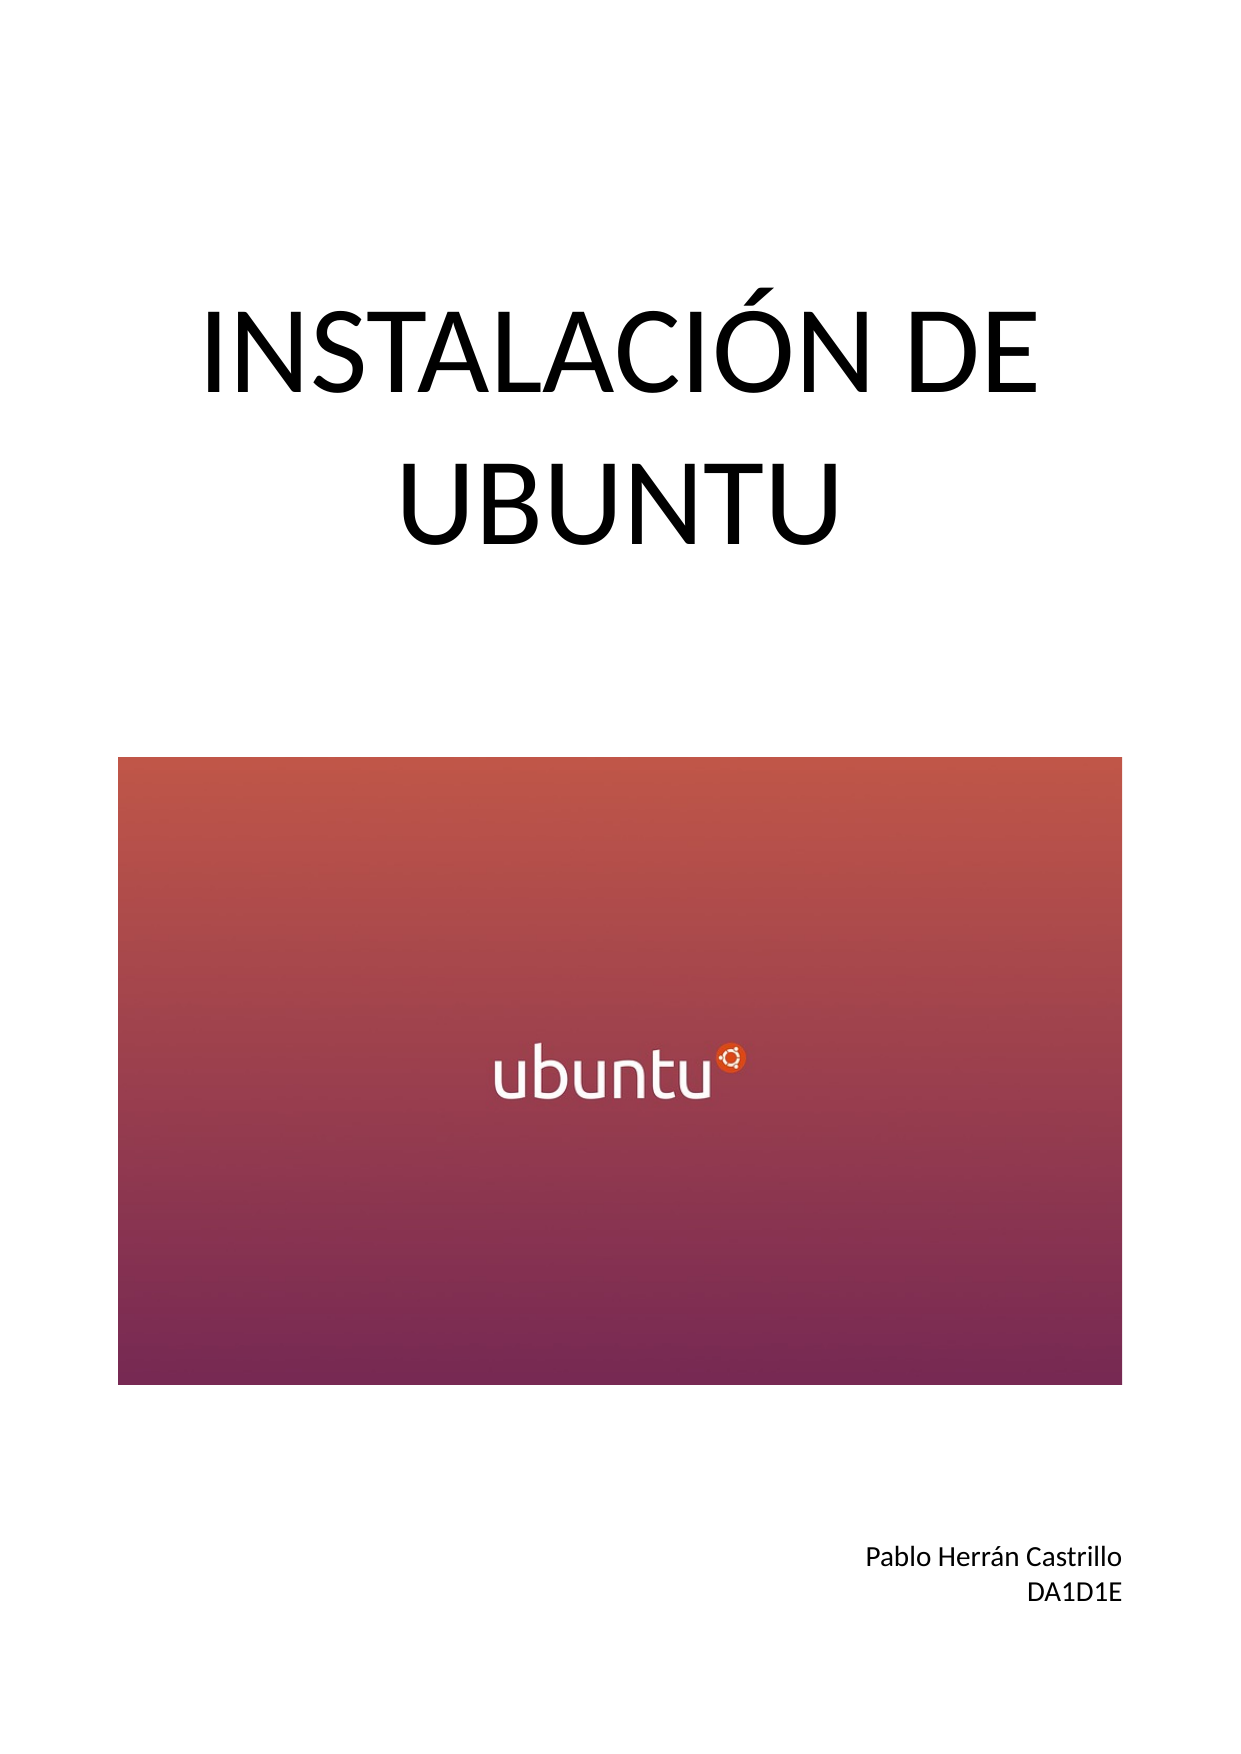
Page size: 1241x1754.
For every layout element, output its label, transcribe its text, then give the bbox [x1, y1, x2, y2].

text DA1D1E [118, 1574, 1122, 1635]
picture [118, 757, 1123, 1385]
text INSTALACIÓN DE UBUNTU [118, 271, 1122, 576]
text Pablo Herrán Castrillo [118, 1538, 1122, 1574]
